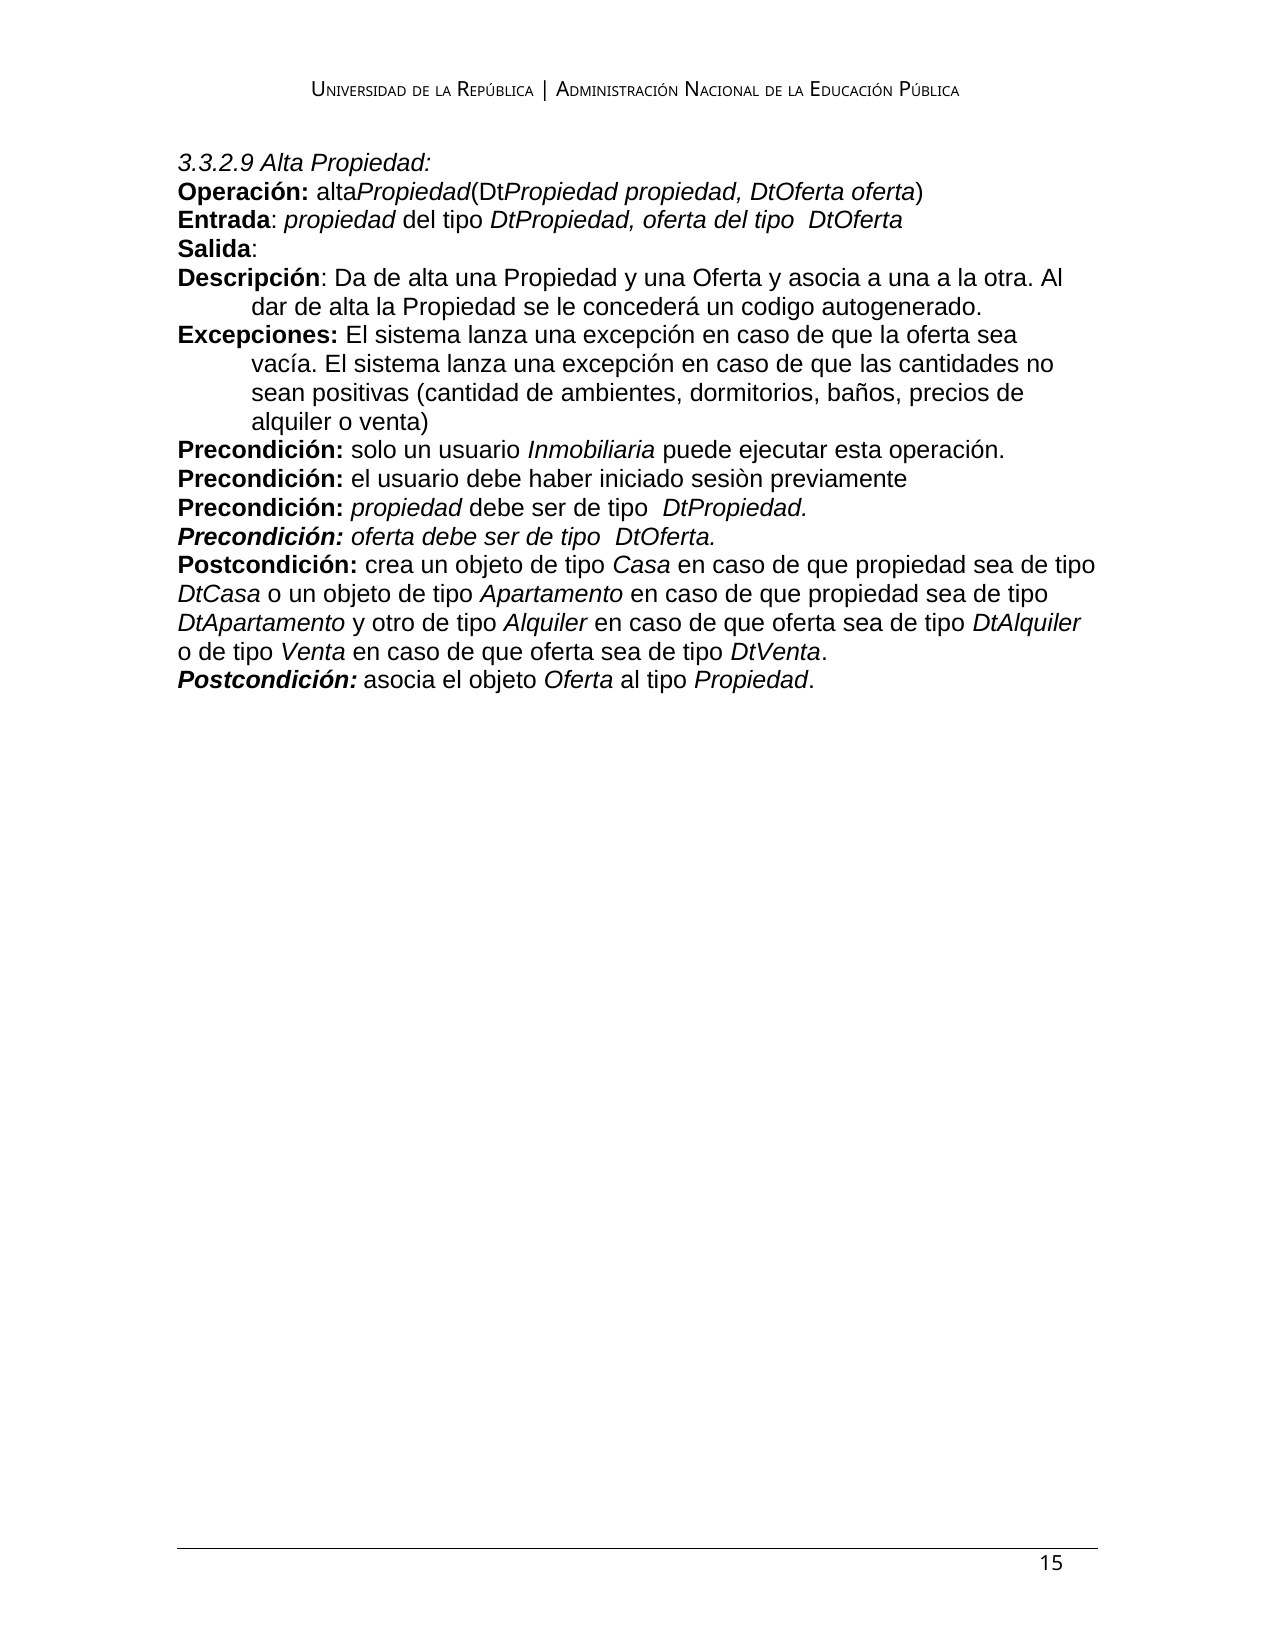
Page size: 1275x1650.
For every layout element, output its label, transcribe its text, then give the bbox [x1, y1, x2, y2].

text Operación: altaPropiedad(DtPropiedad propiedad, DtOferta oferta) [177, 176, 1098, 205]
text Precondición: oferta debe ser de tipo DtOferta. [177, 521, 1098, 550]
text Salida: [177, 234, 1098, 263]
text Precondición: solo un usuario Inmobiliaria puede ejecutar esta operación. [177, 435, 1098, 464]
text Descripción: Da de alta una Propiedad y una Oferta y asocia a una a la otra. Al dar de alta la Propiedad se le concederá un codigo autogenerado. [177, 263, 1098, 320]
text Precondición: el usuario debe haber iniciado sesiòn previamente [177, 464, 1098, 493]
text Excepciones: El sistema lanza una excepción en caso de que la oferta sea vacía. El sistema lanza una excepción en caso de que las cantidades no sean positivas (cantidad de ambientes, dormitorios, baños, precios de alquiler o venta) [177, 320, 1098, 435]
text Entrada: propiedad del tipo DtPropiedad, oferta del tipo DtOferta [177, 205, 1098, 234]
text Precondición: propiedad debe ser de tipo DtPropiedad. [177, 493, 1098, 521]
text Postcondición: crea un objeto de tipo Casa en caso de que propiedad sea de tipo DtCasa o un objeto de tipo Apartamento en caso de que propiedad sea de tipo DtApartamento y otro de tipo Alquiler en caso de que oferta sea de tipo DtAlquiler o de tipo Venta en caso de que oferta sea de tipo DtVenta. [177, 550, 1098, 665]
text 3.3.2.9 Alta Propiedad: [177, 148, 1098, 176]
text Postcondición: asocia el objeto Oferta al tipo Propiedad. [177, 665, 1098, 694]
